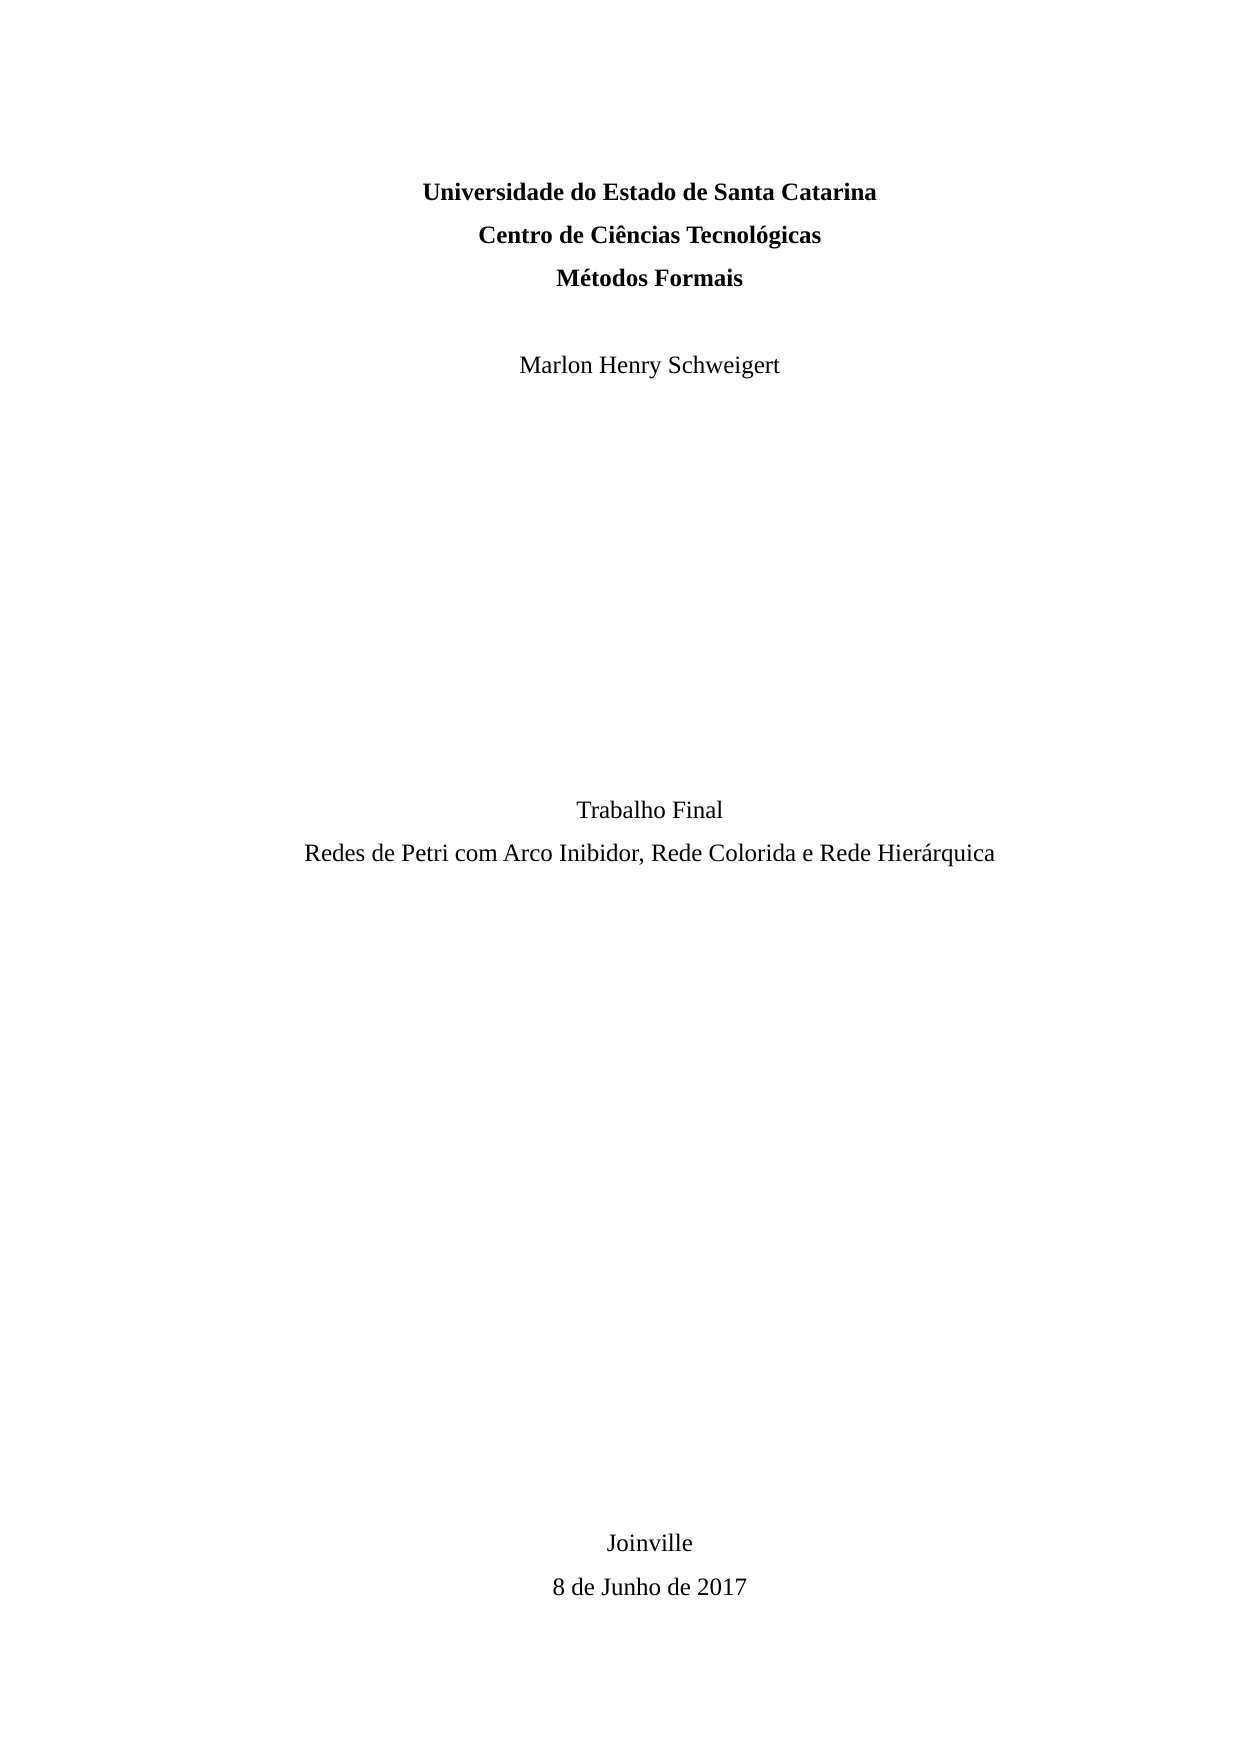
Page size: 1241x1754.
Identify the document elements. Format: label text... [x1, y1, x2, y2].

text Universidade do Estado de Santa Catarina [177, 177, 1122, 206]
text Centro de Ciências Tecnológicas [177, 220, 1122, 249]
text 8 de Junho de 2017 [177, 1572, 1122, 1600]
text Métodos Formais [177, 263, 1122, 292]
text Redes de Petri com Arco Inibidor, Rede Colorida e Rede Hierárquica [177, 838, 1122, 867]
text Marlon Henry Schweigert [177, 350, 1122, 378]
text Trabalho Final [177, 795, 1122, 824]
text Joinville [177, 1528, 1122, 1557]
